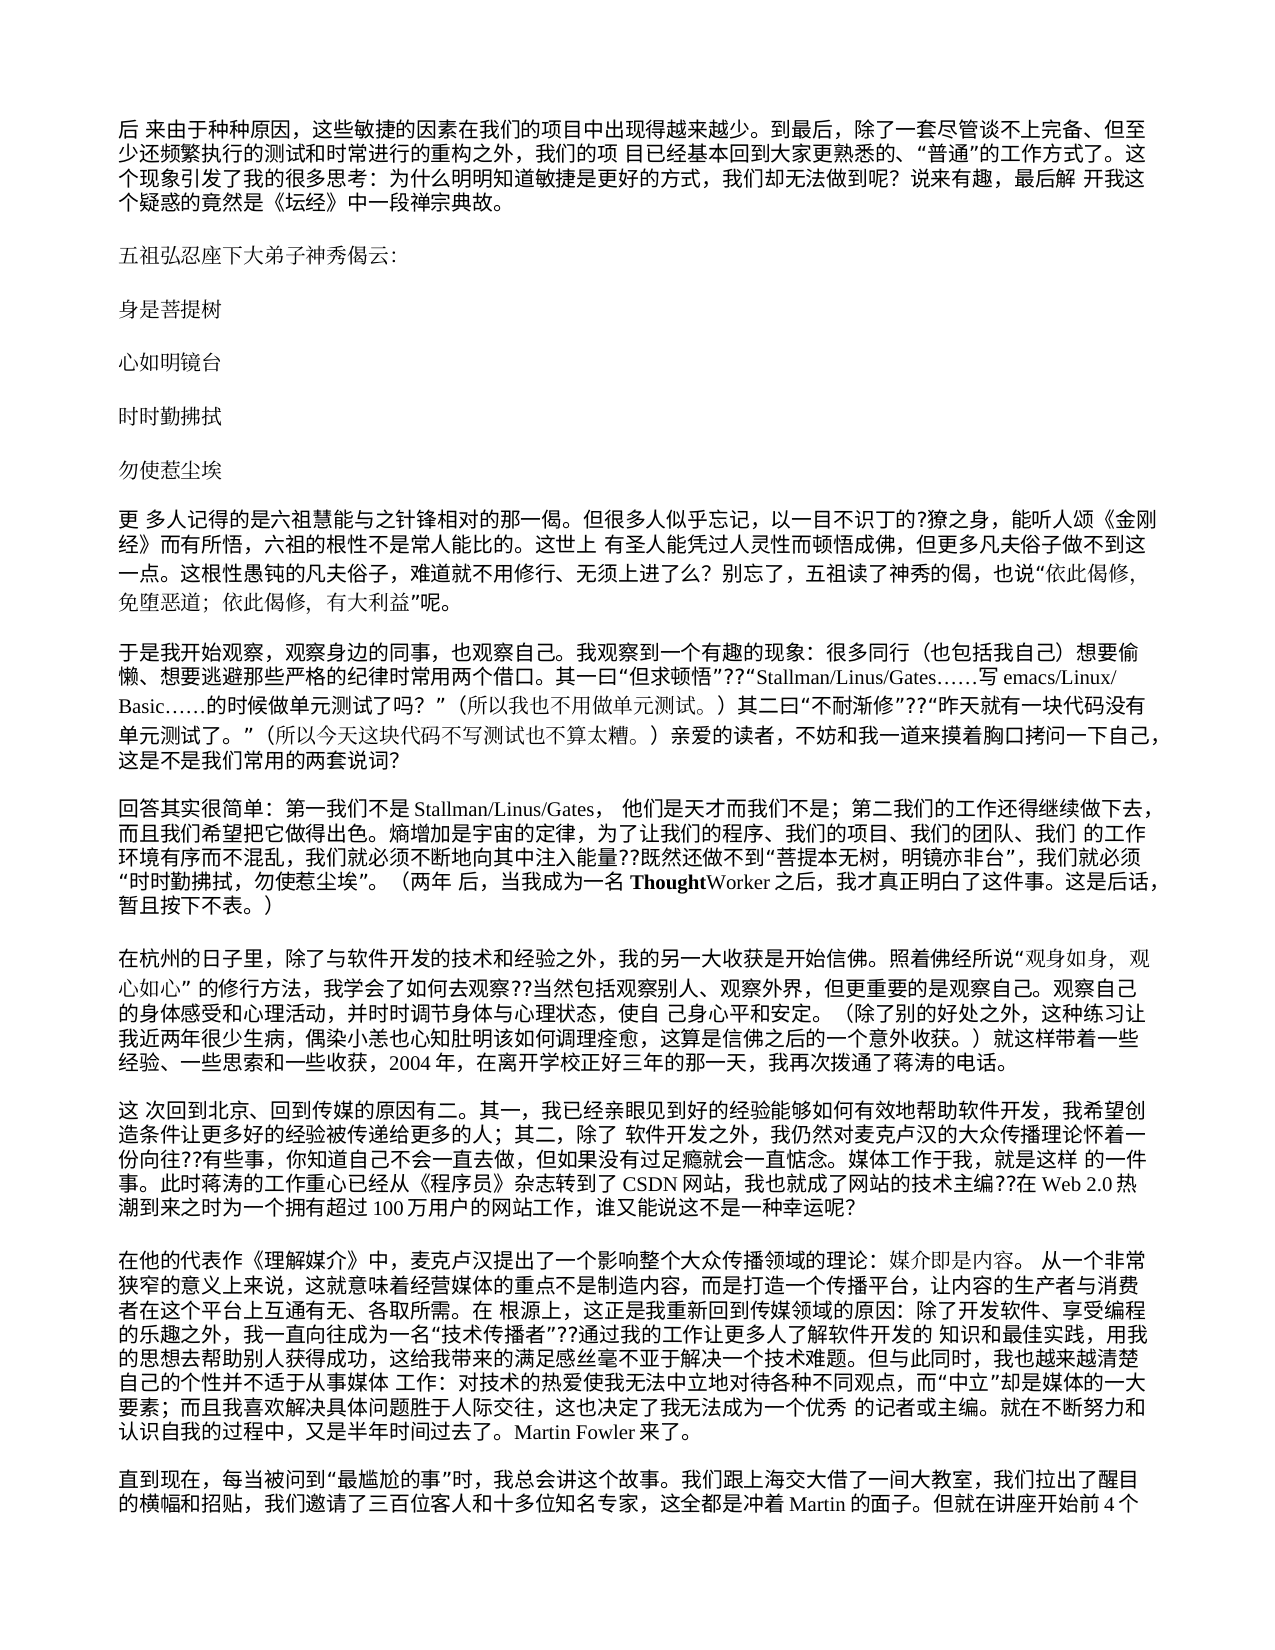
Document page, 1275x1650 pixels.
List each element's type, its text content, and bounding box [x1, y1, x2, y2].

text 更 多人记得的是六祖慧能与之针锋相对的那一偈。但很多人似乎忘记，以一目不识丁的?獠之身，能听人颂《金刚经》而有所悟，六祖的根性不是常人能比的。这世上 有圣人能凭过人灵性而顿悟成佛，但更多凡夫俗子做不到这一点。这根性愚钝的凡夫俗子，难道就不用修行、无须上进了么？别忘了，五祖读了神秀的偈，也说“依此偈修，免堕恶道；依此偈修，有大利益”呢。 [118, 508, 1157, 617]
text 这 次回到北京、回到传媒的原因有二。其一，我已经亲眼见到好的经验能够如何有效地帮助软件开发，我希望创造条件让更多好的经验被传递给更多的人；其二，除了 软件开发之外，我仍然对麦克卢汉的大众传播理论怀着一份向往??有些事，你知道自己不会一直去做，但如果没有过足瘾就会一直惦念。媒体工作于我，就是这样 的一件事。此时蒋涛的工作重心已经从《程序员》杂志转到了CSDN网站，我也就成了网站的技术主编??在Web 2.0热潮到来之时为一个拥有超过100万用户的网站工作，谁又能说这不是一种幸运呢？ [118, 1099, 1157, 1221]
text 勿使惹尘埃 [118, 454, 1157, 484]
text 身是菩提树 [118, 293, 1157, 323]
text 在杭州的日子里，除了与软件开发的技术和经验之外，我的另一大收获是开始信佛。照着佛经所说“观身如身，观心如心” 的修行方法，我学会了如何去观察??当然包括观察别人、观察外界，但更重要的是观察自己。观察自己的身体感受和心理活动，并时时调节身体与心理状态，使自 己身心平和安定。（除了别的好处之外，这种练习让我近两年很少生病，偶染小恙也心知肚明该如何调理痊愈，这算是信佛之后的一个意外收获。）就这样带着一些 经验、一些思索和一些收获，2004年，在离开学校正好三年的那一天，我再次拨通了蒋涛的电话。 [118, 943, 1157, 1075]
text 五祖弘忍座下大弟子神秀偈云： [118, 239, 1157, 269]
text 回答其实很简单：第一我们不是Stallman/Linus/Gates， 他们是天才而我们不是；第二我们的工作还得继续做下去，而且我们希望把它做得出色。熵增加是宇宙的定律，为了让我们的程序、我们的项目、我们的团队、我们 的工作环境有序而不混乱，我们就必须不断地向其中注入能量??既然还做不到“菩提本无树，明镜亦非台”，我们就必须“时时勤拂拭，勿使惹尘埃”。（两年 后，当我成为一名ThoughtWorker之后，我才真正明白了这件事。这是后话，暂且按下不表。） [118, 797, 1157, 919]
text 时时勤拂拭 [118, 401, 1157, 431]
text 后 来由于种种原因，这些敏捷的因素在我们的项目中出现得越来越少。到最后，除了一套尽管谈不上完备、但至少还频繁执行的测试和时常进行的重构之外，我们的项 目已经基本回到大家更熟悉的、“普通”的工作方式了。这个现象引发了我的很多思考：为什么明明知道敏捷是更好的方式，我们却无法做到呢？说来有趣，最后解 开我这个疑惑的竟然是《坛经》中一段禅宗典故。 [118, 118, 1157, 215]
text 在他的代表作《理解媒介》中，麦克卢汉提出了一个影响整个大众传播领域的理论：媒介即是内容。 从一个非常狭窄的意义上来说，这就意味着经营媒体的重点不是制造内容，而是打造一个传播平台，让内容的生产者与消费者在这个平台上互通有无、各取所需。在 根源上，这正是我重新回到传媒领域的原因：除了开发软件、享受编程的乐趣之外，我一直向往成为一名“技术传播者”??通过我的工作让更多人了解软件开发的 知识和最佳实践，用我的思想去帮助别人获得成功，这给我带来的满足感丝毫不亚于解决一个技术难题。但与此同时，我也越来越清楚自己的个性并不适于从事媒体 工作：对技术的热爱使我无法中立地对待各种不同观点，而“中立”却是媒体的一大要素；而且我喜欢解决具体问题胜于人际交往，这也决定了我无法成为一个优秀 的记者或主编。就在不断努力和认识自我的过程中，又是半年时间过去了。Martin Fowler来了。 [118, 1244, 1157, 1444]
text 于是我开始观察，观察身边的同事，也观察自己。我观察到一个有趣的现象：很多同行（也包括我自己）想要偷懒、想要逃避那些严格的纪律时常用两个借口。其一曰“但求顿悟”??“Stallman/Linus/Gates……写emacs/Linux/Basic……的时候做单元测试了吗？”（所以我也不用做单元测试。）其二曰“不耐渐修”??“昨天就有一块代码没有单元测试了。”（所以今天这块代码不写测试也不算太糟。）亲爱的读者，不妨和我一道来摸着胸口拷问一下自己，这是不是我们常用的两套说词？ [118, 641, 1157, 773]
text 直到现在，每当被问到“最尴尬的事”时，我总会讲这个故事。我们跟上海交大借了一间大教室，我们拉出了醒目的横幅和招贴，我们邀请了三百位客人和十多位知名专家，这全都是冲着Martin的面子。但就在讲座开始前4个 [118, 1468, 1157, 1517]
text 心如明镜台 [118, 347, 1157, 377]
